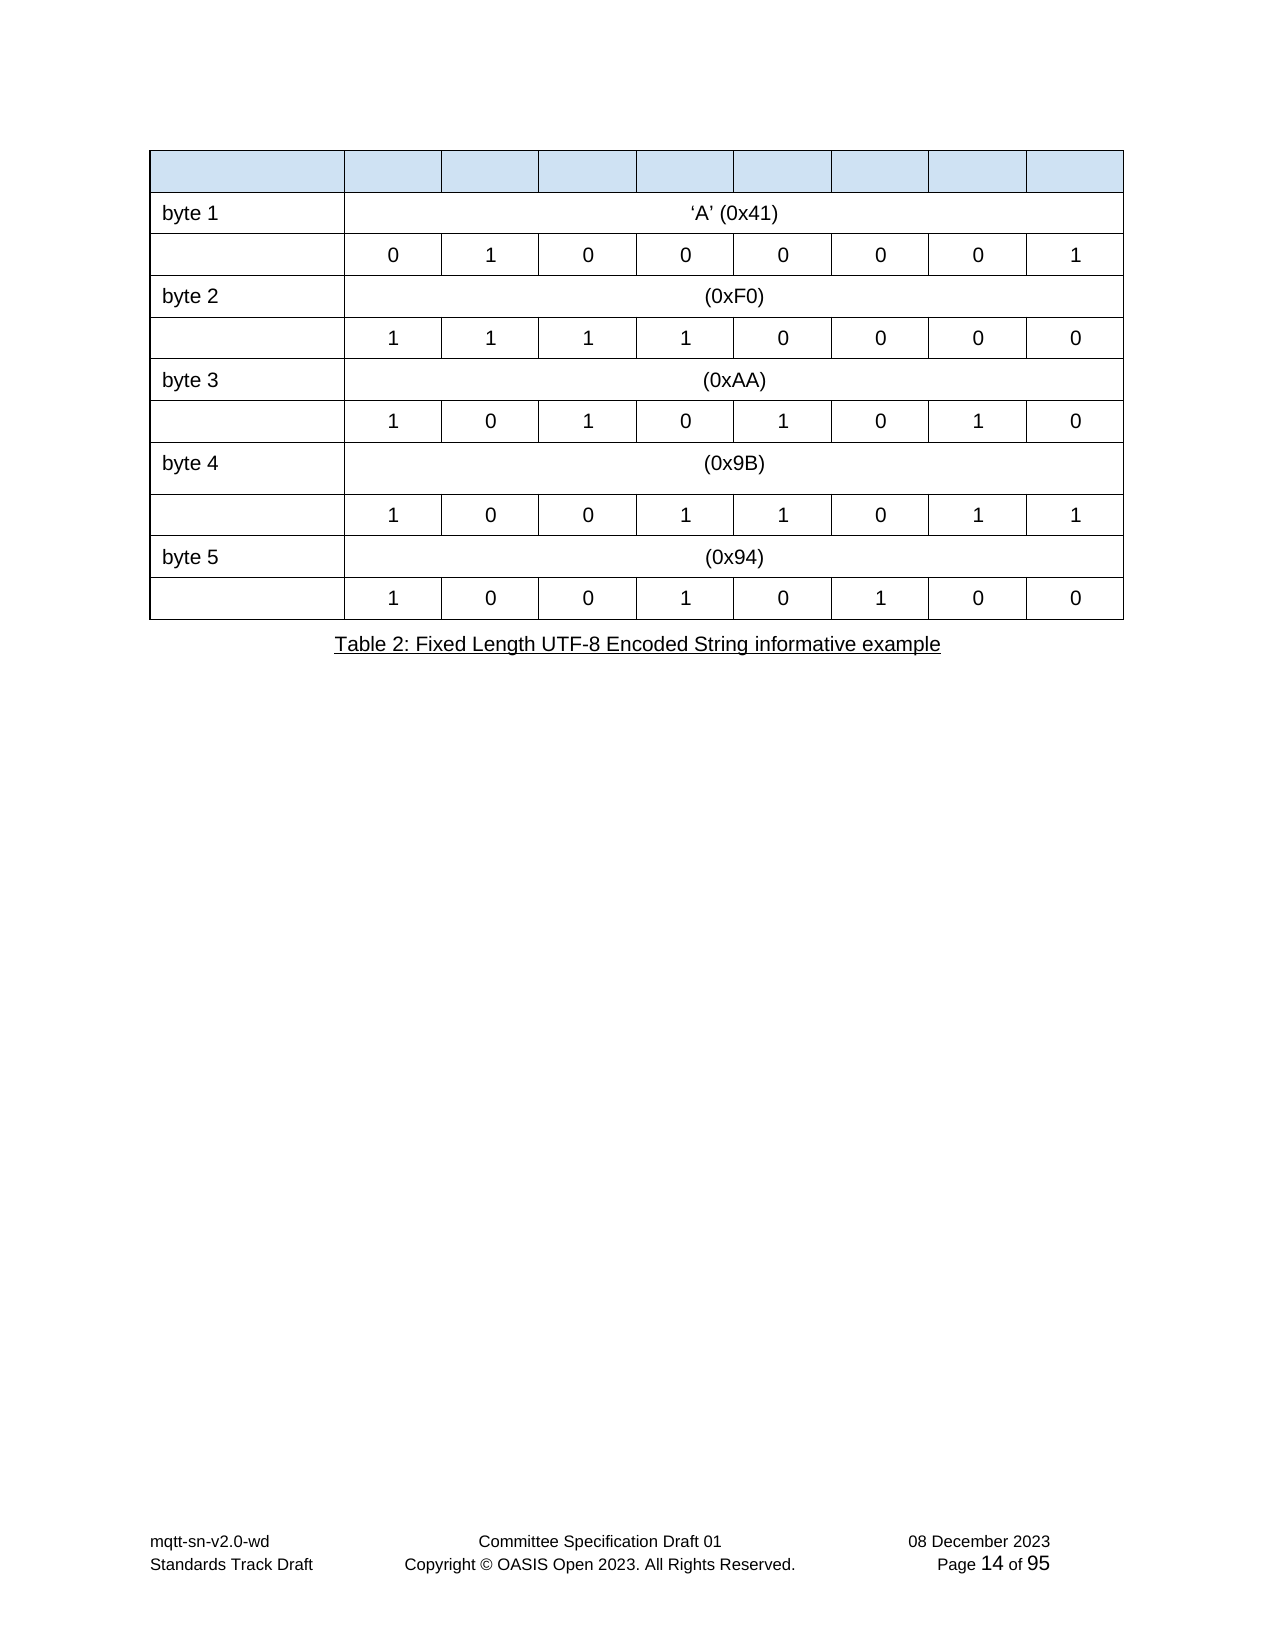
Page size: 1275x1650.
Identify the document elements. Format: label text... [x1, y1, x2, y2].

table_cell 0 [1027, 318, 1123, 358]
table_cell 0 [539, 234, 636, 275]
table_header [442, 151, 538, 192]
table_header [637, 151, 733, 192]
table_cell (0x94) [345, 536, 1123, 577]
table_cell byte 4 [151, 443, 344, 493]
table_cell 0 [539, 495, 636, 535]
table_cell 1 [345, 401, 441, 442]
table_cell 0 [539, 578, 636, 618]
table_cell 1 [442, 318, 538, 358]
table_cell 0 [832, 318, 928, 358]
table_cell 0 [929, 234, 1026, 275]
table_header [734, 151, 831, 192]
table_cell [151, 578, 344, 618]
table_cell 0 [637, 234, 733, 275]
table_cell 1 [1027, 495, 1123, 535]
text Table 2: Fixed Length UTF-8 Encoded String informative example [150, 632, 1125, 656]
table_cell ‘A’ (0x41) [345, 193, 1123, 233]
table_cell 0 [832, 401, 928, 442]
table_cell [151, 401, 344, 442]
table_header [151, 151, 344, 192]
table_cell 1 [929, 495, 1026, 535]
table_cell 0 [345, 234, 441, 275]
table_cell 1 [345, 495, 441, 535]
table_cell 1 [1027, 234, 1123, 275]
table_cell 1 [539, 401, 636, 442]
table_cell 0 [734, 318, 831, 358]
table_cell 1 [442, 234, 538, 275]
table_cell 1 [345, 578, 441, 618]
table_cell 1 [734, 401, 831, 442]
table_cell (0xAA) [345, 359, 1123, 400]
table_cell 0 [929, 578, 1026, 618]
table_cell byte 5 [151, 536, 344, 577]
table_cell [151, 234, 344, 275]
table_header [929, 151, 1026, 192]
table_cell 0 [734, 234, 831, 275]
table_header [832, 151, 928, 192]
table_cell 1 [929, 401, 1026, 442]
table_cell 0 [1027, 578, 1123, 618]
table_cell 0 [832, 234, 928, 275]
table_cell (0xF0) [345, 276, 1123, 317]
table_cell 1 [637, 578, 733, 618]
table_cell 1 [637, 495, 733, 535]
table_cell 1 [637, 318, 733, 358]
table_cell 0 [442, 401, 538, 442]
table_cell (0x9B) [345, 443, 1123, 493]
table_cell byte 3 [151, 359, 344, 400]
table_cell 0 [734, 578, 831, 618]
table_cell 1 [539, 318, 636, 358]
table_header [539, 151, 636, 192]
table_cell 1 [832, 578, 928, 618]
table_cell 0 [832, 495, 928, 535]
table_cell 0 [1027, 401, 1123, 442]
table_cell 1 [734, 495, 831, 535]
table_cell byte 2 [151, 276, 344, 317]
table_cell [151, 495, 344, 535]
table_cell 0 [929, 318, 1026, 358]
table_cell 0 [637, 401, 733, 442]
table_cell 0 [442, 495, 538, 535]
table_cell [151, 318, 344, 358]
table_header [345, 151, 441, 192]
table_cell byte 1 [151, 193, 344, 233]
table_header [1027, 151, 1123, 192]
table_cell 1 [345, 318, 441, 358]
table_cell 0 [442, 578, 538, 618]
